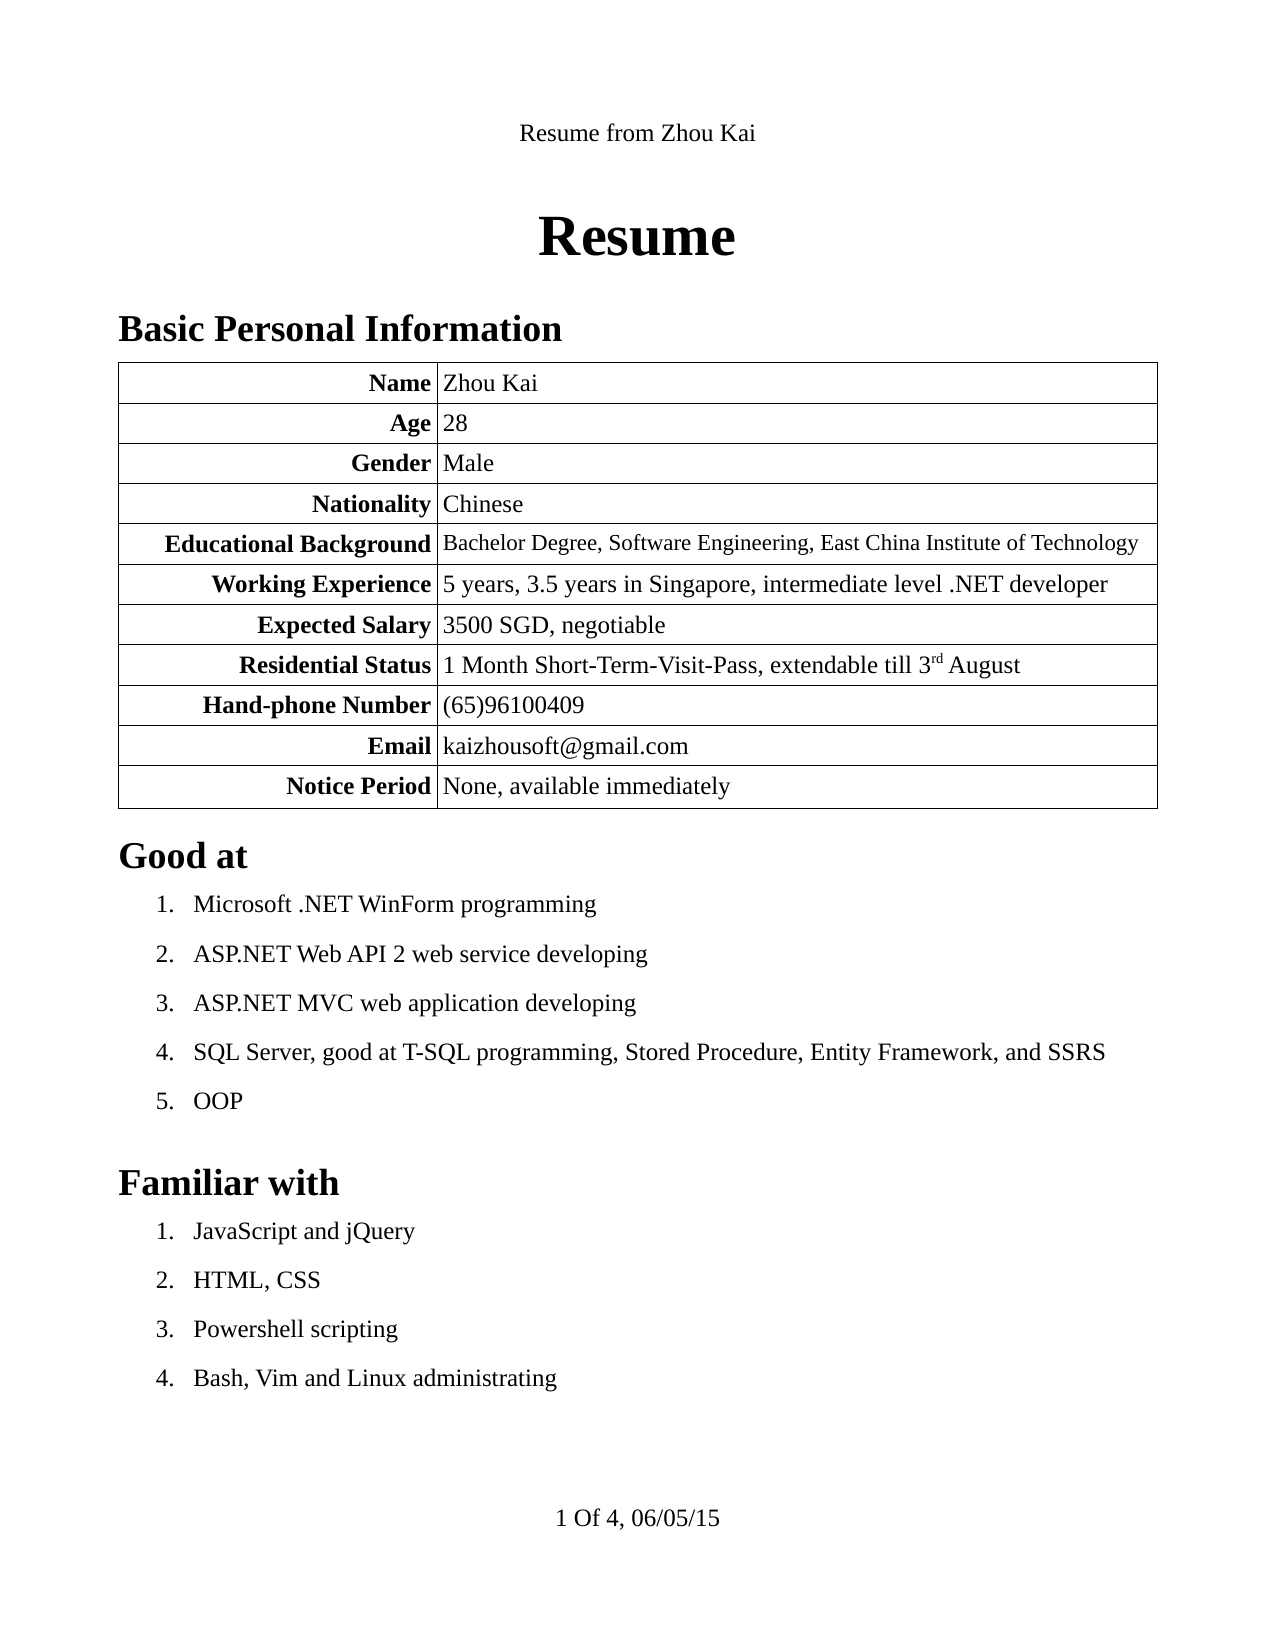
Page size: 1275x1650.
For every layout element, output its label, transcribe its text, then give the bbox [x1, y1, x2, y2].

list SQL Server, good at T-SQL programming, Stored Procedure, Entity Framework, and SSRS [156, 1037, 1157, 1066]
table_cell Notice Period [119, 766, 437, 808]
table_cell Gender [119, 444, 437, 483]
list Powershell scripting [156, 1314, 1157, 1343]
title Resume [118, 201, 1157, 268]
list Microsoft .NET WinForm programming [156, 889, 1157, 918]
table_cell (65)96100409 [438, 686, 1157, 725]
table_cell Educational Background [119, 524, 437, 564]
list OOP [156, 1086, 1157, 1114]
table_cell 5 years, 3.5 years in Singapore, intermediate level .NET developer [438, 565, 1157, 604]
table_cell Residential Status [119, 645, 437, 684]
table_cell 3500 SGD, negotiable [438, 605, 1157, 644]
table_cell None, available immediately [438, 766, 1157, 808]
table_cell Working Experience [119, 565, 437, 604]
table_cell Email [119, 726, 437, 765]
table_cell Male [438, 444, 1157, 483]
table_cell kaizhousoft@gmail.com [438, 726, 1157, 765]
list ASP.NET Web API 2 web service developing [156, 939, 1157, 967]
table_cell Expected Salary [119, 605, 437, 644]
table_cell Age [119, 404, 437, 443]
table_cell Hand-phone Number [119, 686, 437, 725]
list JavaScript and jQuery [156, 1216, 1157, 1245]
table_header Zhou Kai [438, 363, 1157, 402]
list HTML, CSS [156, 1265, 1157, 1294]
subtitle Familiar with [118, 1160, 1157, 1203]
table_cell Chinese [438, 484, 1157, 523]
table_cell Bachelor Degree, Software Engineering, East China Institute of Technology [438, 524, 1157, 564]
table_cell Nationality [119, 484, 437, 523]
table_cell 28 [438, 404, 1157, 443]
subtitle Good at [118, 833, 1157, 877]
list ASP.NET MVC web application developing [156, 988, 1157, 1016]
list Bash, Vim and Linux administrating [156, 1363, 1157, 1392]
subtitle Basic Personal Information [118, 306, 1157, 349]
table_header Name [119, 363, 437, 402]
table_cell 1 Month Short-Term-Visit-Pass, extendable till 3rd August [438, 645, 1157, 684]
